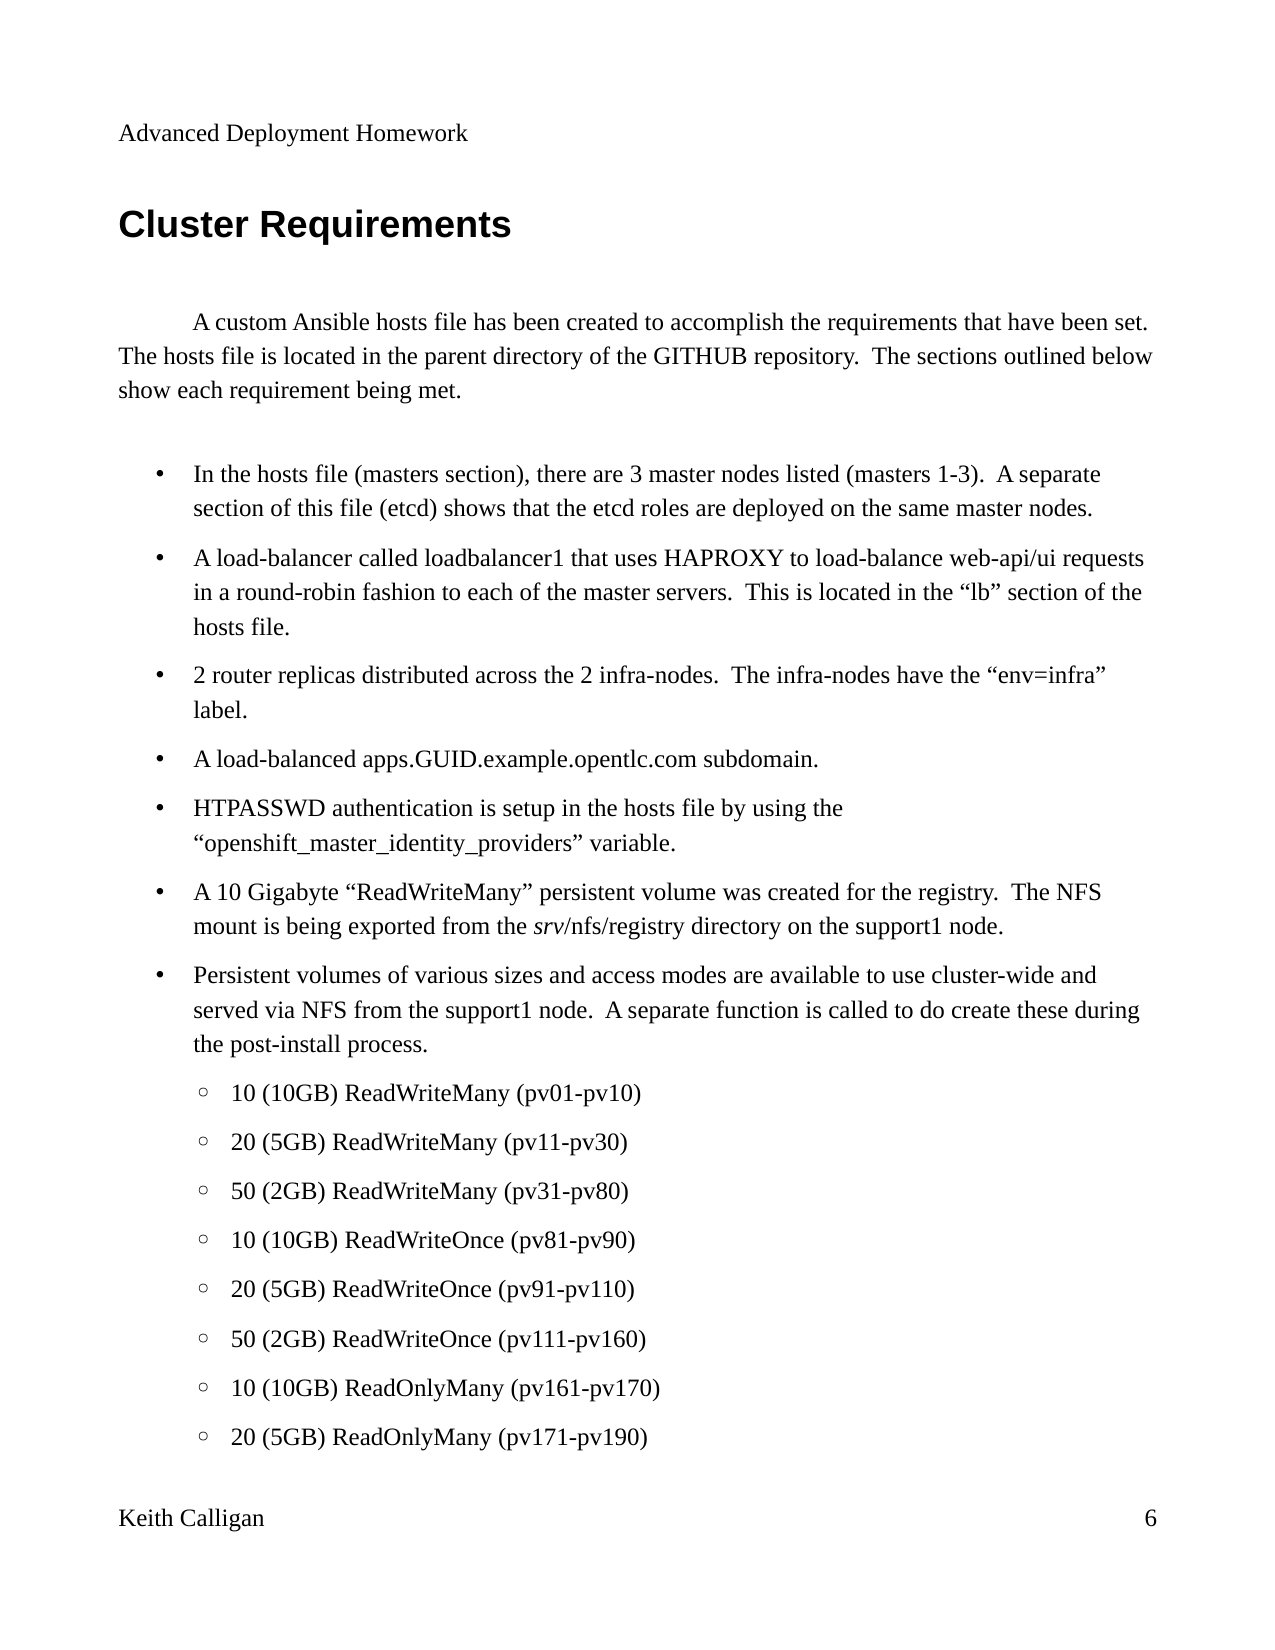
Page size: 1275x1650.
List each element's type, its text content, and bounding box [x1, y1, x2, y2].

list A load-balanced apps.GUID.example.opentlc.com subdomain. [156, 744, 1157, 773]
list 10 (10GB) ReadWriteOnce (pv81-pv90) [193, 1226, 1157, 1254]
subtitle Cluster Requirements [118, 201, 1157, 245]
list 10 (10GB) ReadOnlyMany (pv161-pv170) [193, 1373, 1157, 1401]
text A custom Ansible hosts file has been created to accomplish the requirements that have been set. The hosts file is located in the parent directory of the GITHUB repository. The sections outlined below show each requirement being met. [118, 307, 1157, 439]
list In the hosts file (masters section), there are 3 master nodes listed (masters 1-3). A separate section of this file (etcd) shows that the etcd roles are deployed on the same master nodes. [156, 459, 1157, 522]
list HTPASSWD authentication is setup in the hosts file by using the “openshift_master_identity_providers” variable. [156, 793, 1157, 856]
list Persistent volumes of various sizes and access modes are available to use cluster-wide and served via NFS from the support1 node. A separate function is called to do create these during the post-install process. [156, 960, 1157, 1058]
list 50 (2GB) ReadWriteMany (pv31-pv80) [193, 1176, 1157, 1205]
list 50 (2GB) ReadWriteOnce (pv111-pv160) [193, 1324, 1157, 1352]
list 20 (5GB) ReadWriteMany (pv11-pv30) [193, 1127, 1157, 1156]
list 10 (10GB) ReadWriteMany (pv01-pv10) [193, 1078, 1157, 1107]
list 2 router replicas distributed across the 2 infra-nodes. The infra-nodes have the “env=infra” label. [156, 661, 1157, 724]
list A 10 Gigabyte “ReadWriteMany” persistent volume was created for the registry. The NFS mount is being exported from the srv/nfs/registry directory on the support1 node. [156, 877, 1157, 940]
list 20 (5GB) ReadOnlyMany (pv171-pv190) [193, 1422, 1157, 1451]
list A load-balancer called loadbalancer1 that uses HAPROXY to load-balance web-api/ui requests in a round-robin fashion to each of the master servers. This is located in the “lb” section of the hosts file. [156, 543, 1157, 640]
list 20 (5GB) ReadWriteOnce (pv91-pv110) [193, 1274, 1157, 1303]
